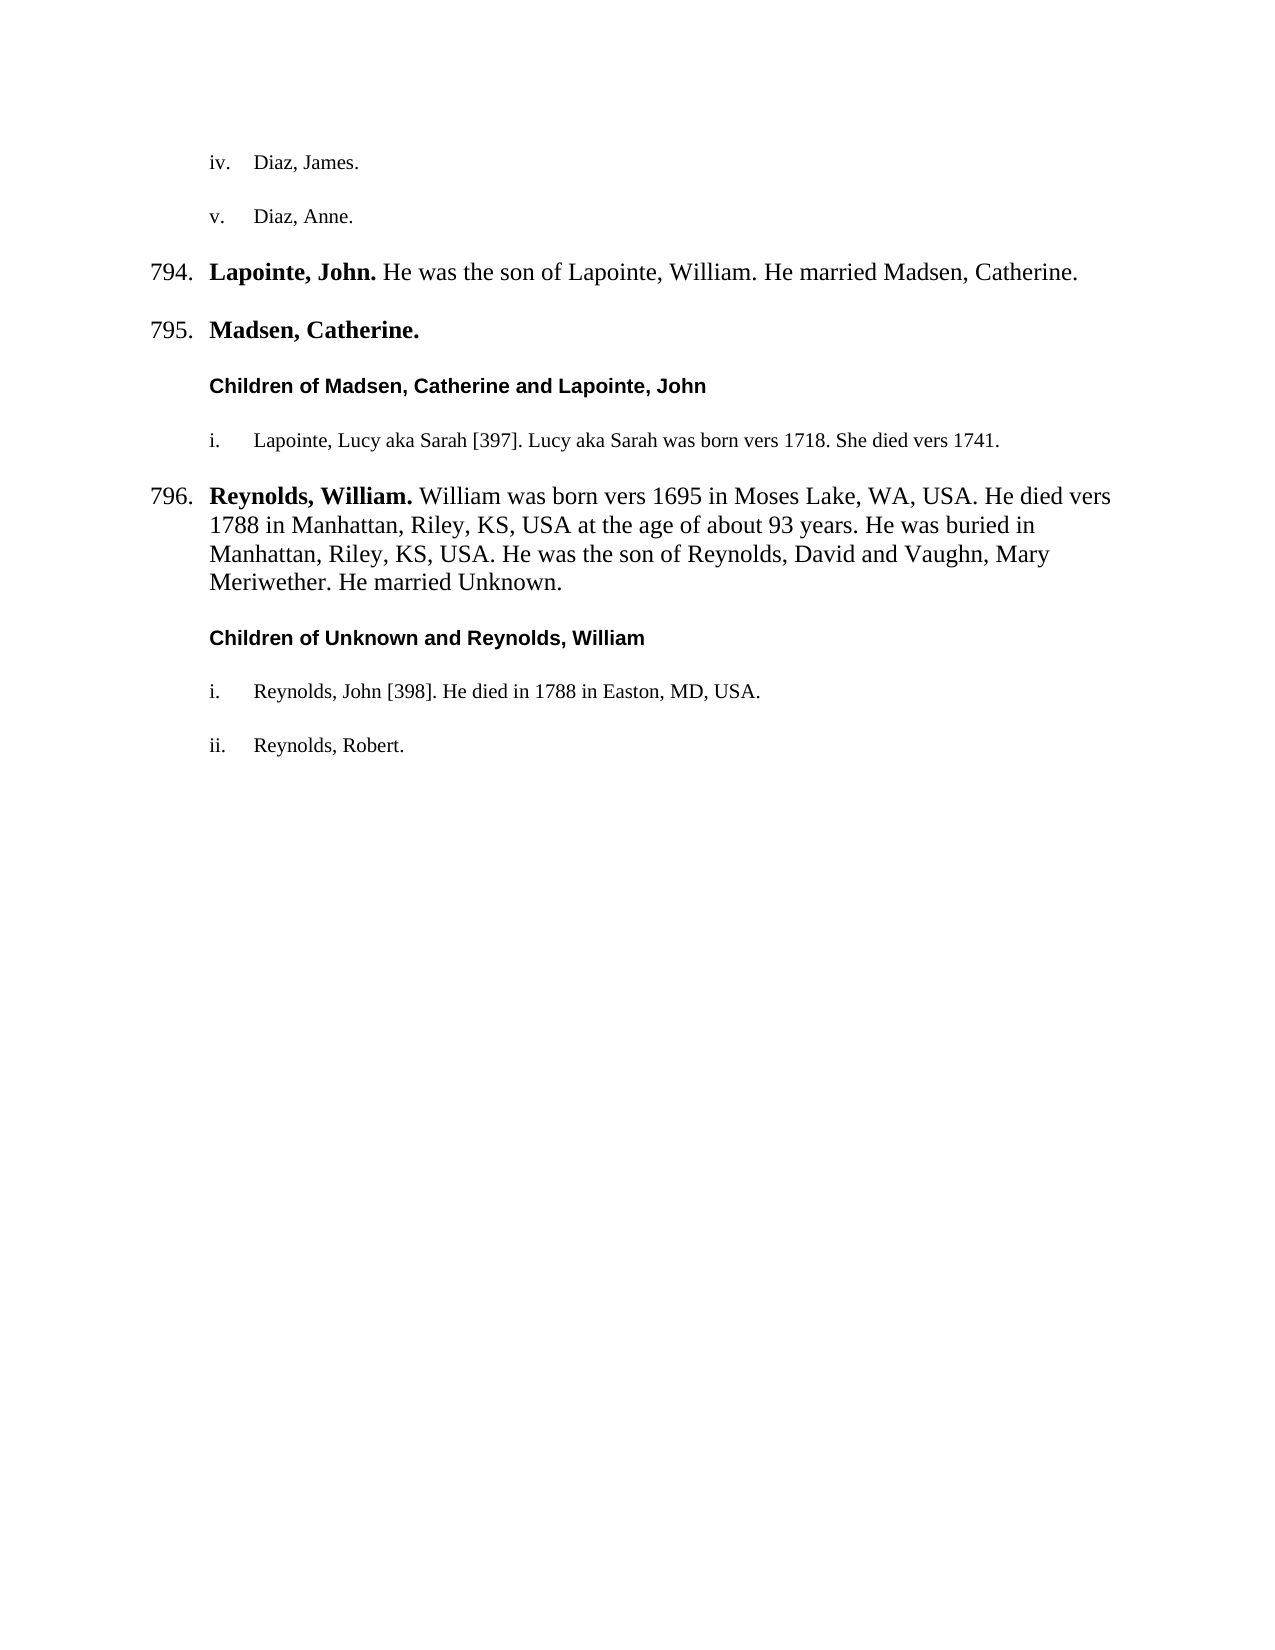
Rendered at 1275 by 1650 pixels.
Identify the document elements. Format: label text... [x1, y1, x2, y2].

list i. Lapointe, Lucy aka Sarah [397]. Lucy aka Sarah was born vers 1718. She died vers 1741. [209, 427, 1125, 452]
title Children of Madsen, Catherine and Lapointe, John [209, 374, 1125, 398]
list ii. Reynolds, Robert. [209, 733, 1125, 757]
text 795. Madsen, Catherine. [150, 316, 1125, 344]
list iv. Diaz, James. [209, 150, 1125, 174]
text 794. Lapointe, John. He was the son of Lapointe, William. He married Madsen, Catherine. [150, 257, 1125, 286]
text 796. Reynolds, William. William was born vers 1695 in Moses Lake, WA, USA. He died vers 1788 in Manhattan, Riley, KS, USA at the age of about 93 years. He was buried in Manhattan, Riley, KS, USA. He was the son of Reynolds, David and Vaughn, Mary Meriwether. He married Unknown. [150, 481, 1125, 596]
list v. Diaz, Anne. [209, 204, 1125, 228]
title Children of Unknown and Reynolds, William [209, 626, 1125, 650]
list i. Reynolds, John [398]. He died in 1788 in Easton, MD, USA. [209, 679, 1125, 703]
